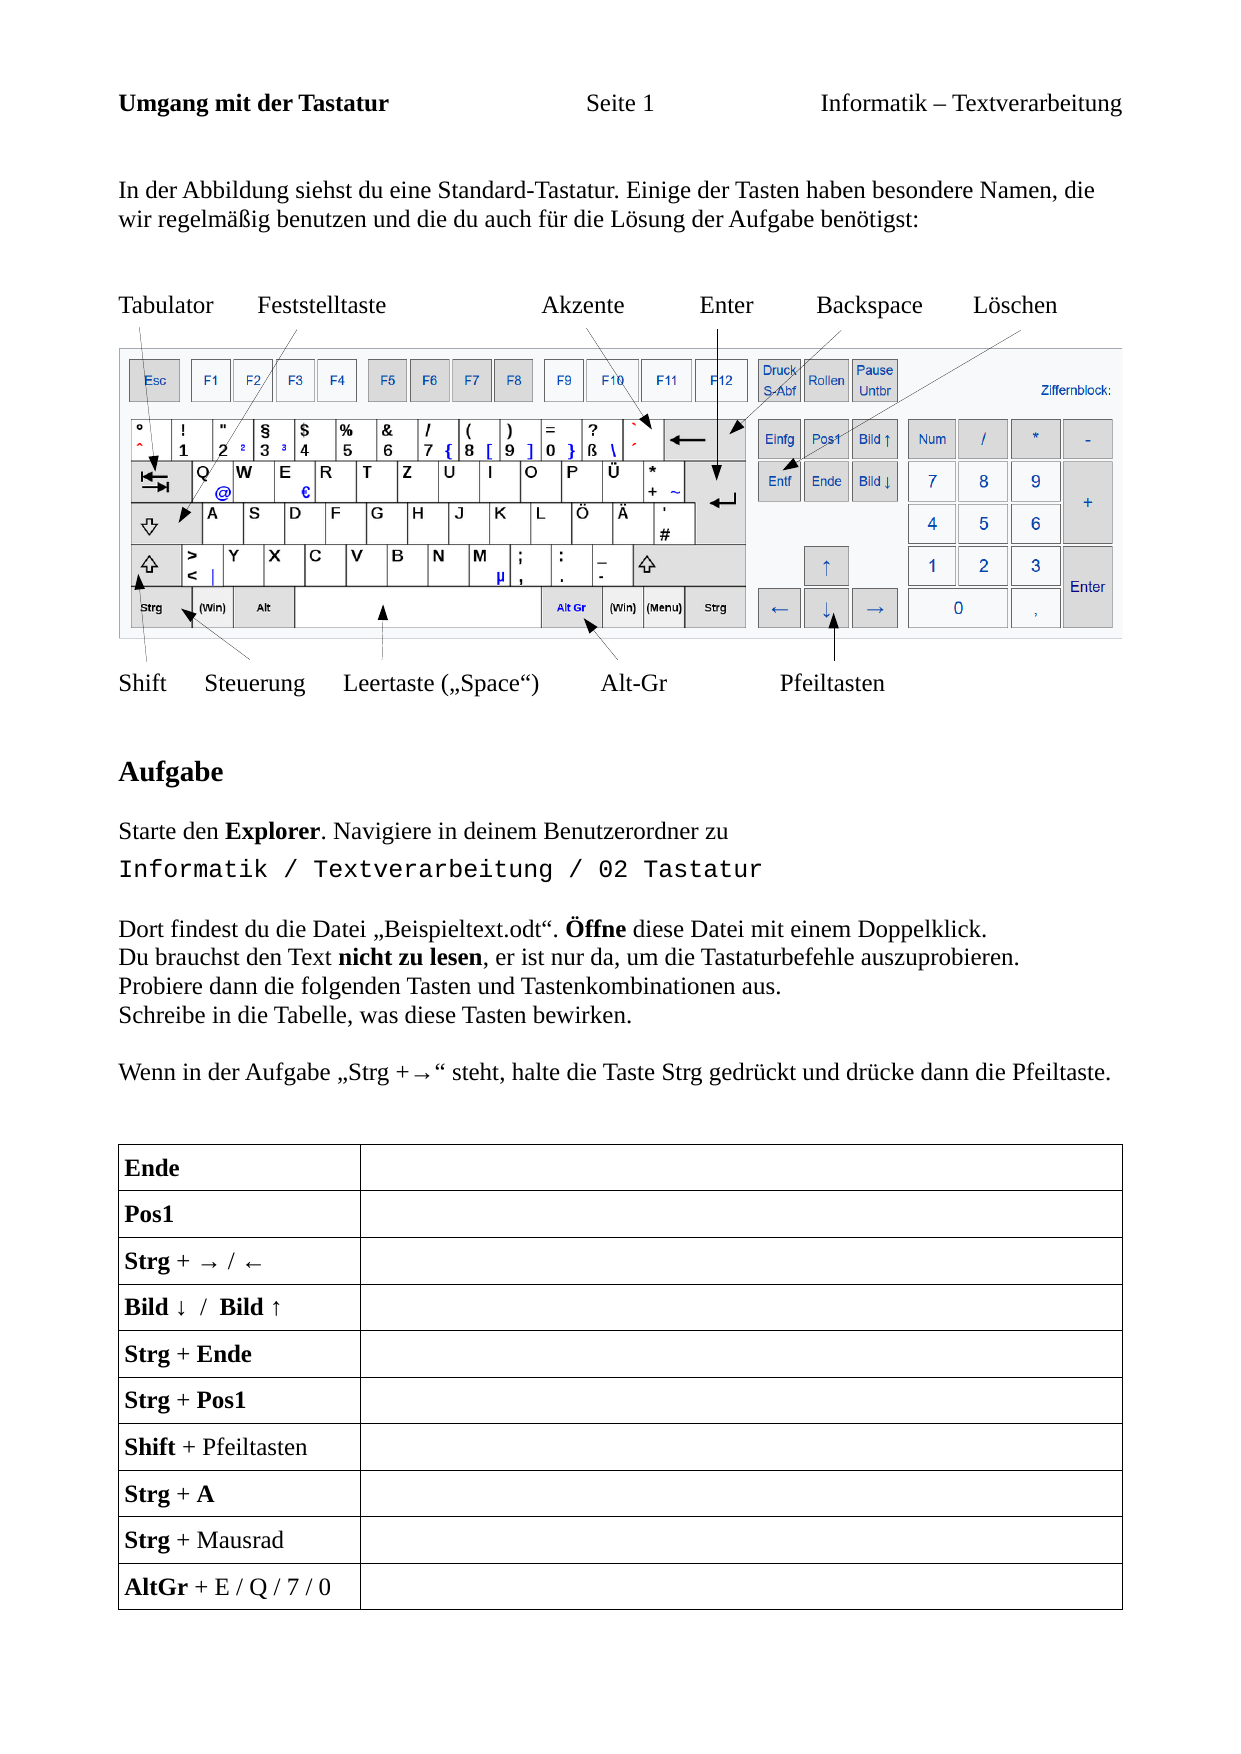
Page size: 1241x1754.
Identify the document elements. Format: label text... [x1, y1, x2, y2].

text Du brauchst den Text nicht zu lesen, er ist nur da, um die Tastaturbefehle auszuprobieren. [118, 942, 1122, 971]
text Aufgabe [118, 754, 1122, 787]
table_cell [361, 1191, 1122, 1237]
table_header Ende [119, 1145, 360, 1190]
table_cell [361, 1378, 1122, 1423]
table_cell Strg + → / ← [119, 1238, 360, 1283]
table_cell [361, 1517, 1122, 1563]
text Informatik / Textverarbeitung / 02 Tastatur [118, 857, 1122, 885]
table_cell Bild ↓ / Bild ↑ [119, 1285, 360, 1330]
table_cell [361, 1424, 1122, 1470]
text In der Abbildung siehst du eine Standard-Tastatur. Einige der Tasten haben besondere Namen, die wir regelmäßig benutzen und die du auch für die Lösung der Aufgabe benötigst: [118, 176, 1122, 233]
table_cell AltGr + E / Q / 7 / 0 [119, 1564, 360, 1609]
text Shift Steuerung Leertaste („Space“) Alt-Gr Pfeiltasten [118, 668, 1122, 696]
table_cell Strg + Pos1 [119, 1378, 360, 1423]
table_cell Strg + A [119, 1471, 360, 1516]
table_cell Pos1 [119, 1191, 360, 1237]
text Dort findest du die Datei „Beispieltext.odt“. Öffne diese Datei mit einem Doppelklick. [118, 914, 1122, 942]
table_cell [361, 1238, 1122, 1283]
table_cell Strg + Ende [119, 1331, 360, 1377]
table_cell Shift + Pfeiltasten [119, 1424, 360, 1470]
text Starte den Explorer. Navigiere in deinem Benutzerordner zu [118, 816, 1122, 845]
text Probiere dann die folgenden Tasten und Tastenkombinationen aus. [118, 971, 1122, 1000]
picture [118, 348, 1123, 639]
table_cell [361, 1471, 1122, 1516]
table_cell [361, 1331, 1122, 1377]
text Tabulator Feststelltaste Akzente Enter Backspace Löschen [118, 291, 1122, 319]
text Wenn in der Aufgabe „Strg +→“ steht, halte die Taste Strg gedrückt und drücke dann die Pfeiltaste. [118, 1057, 1122, 1086]
text Schreibe in die Tabelle, was diese Tasten bewirken. [118, 1000, 1122, 1029]
table_cell [361, 1285, 1122, 1330]
table_cell [361, 1564, 1122, 1609]
table_cell Strg + Mausrad [119, 1517, 360, 1563]
table_header [361, 1145, 1122, 1190]
